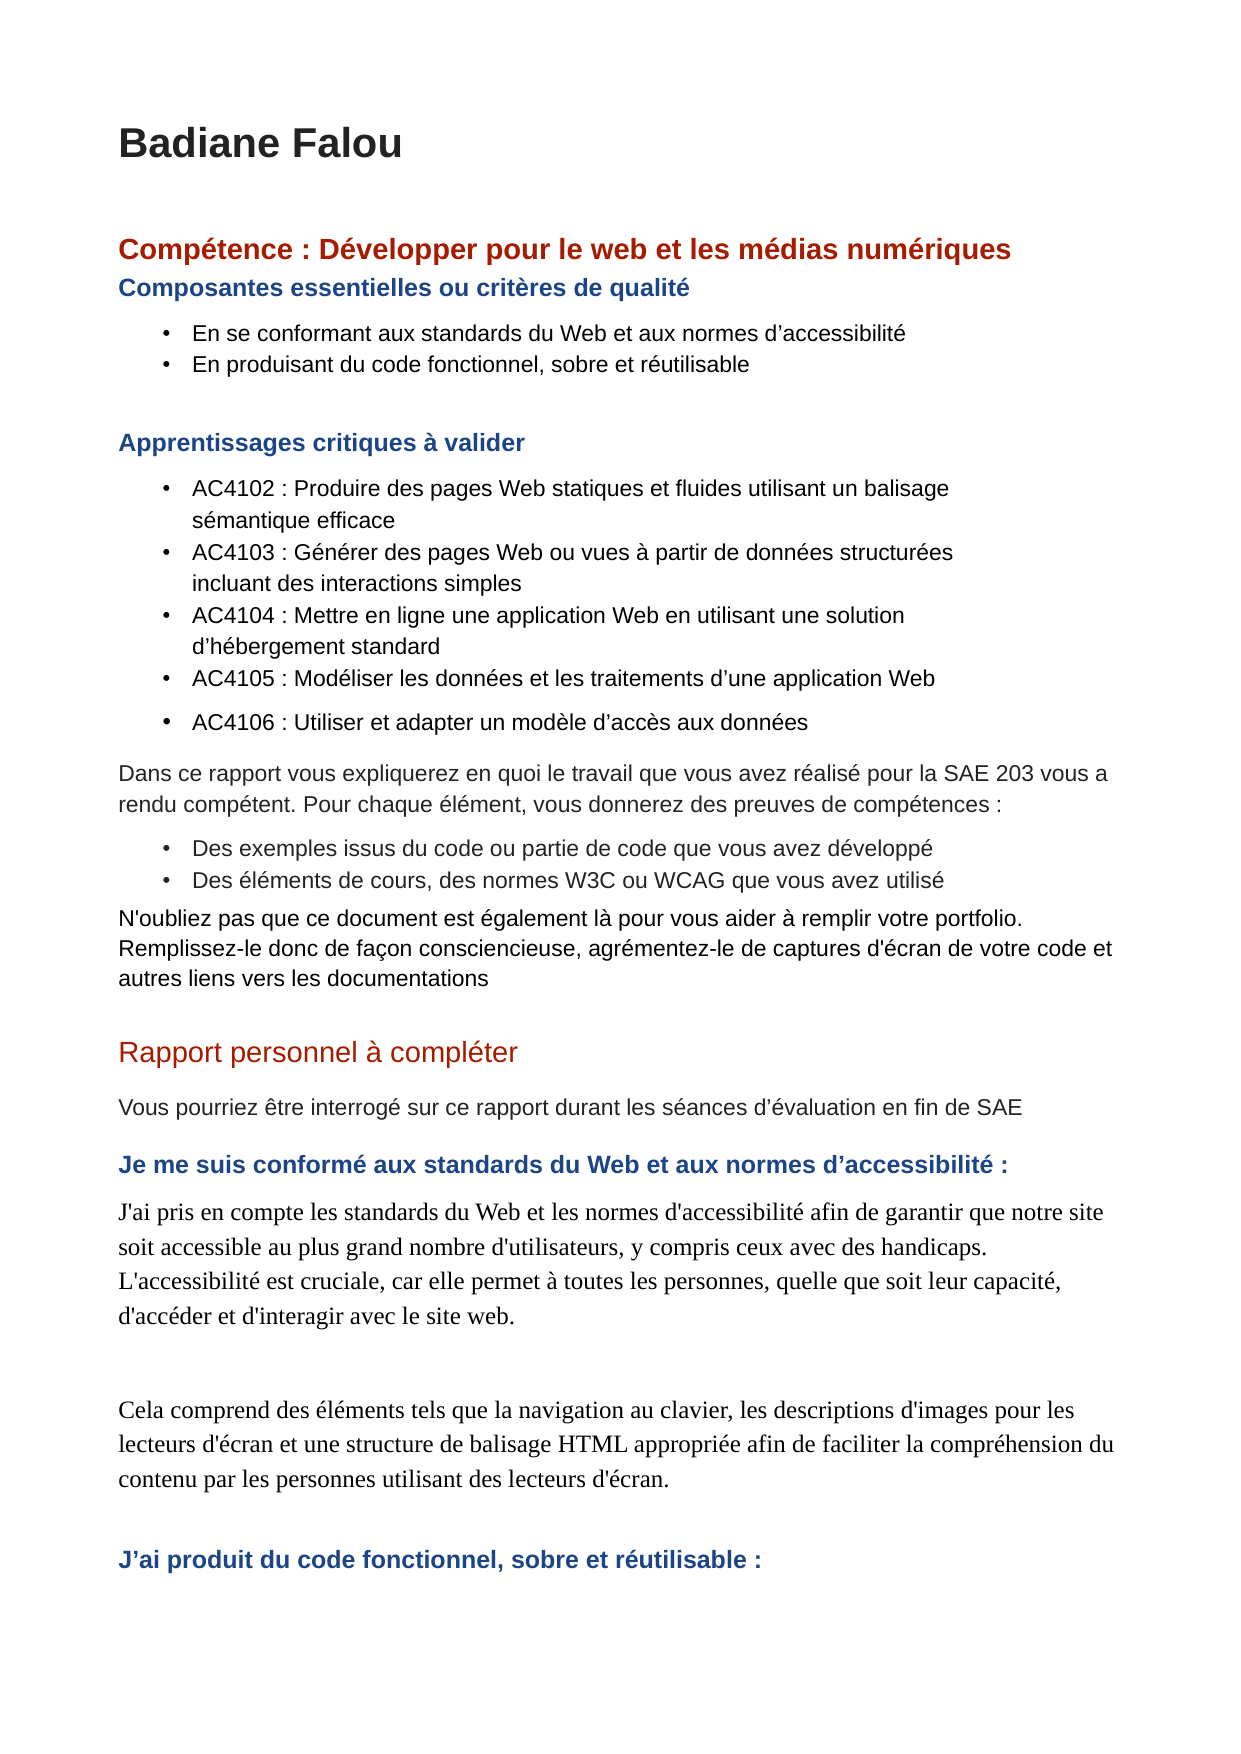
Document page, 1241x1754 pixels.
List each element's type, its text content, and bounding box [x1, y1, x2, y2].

subtitle Compétence : Développer pour le web et les médias numériques [118, 232, 1122, 266]
text Vous pourriez être interrogé sur ce rapport durant les séances d’évaluation en fin de SAE [118, 1094, 1122, 1120]
text J'ai pris en compte les standards du Web et les normes d'accessibilité afin de garantir que notre site soit accessible au plus grand nombre d'utilisateurs, y compris ceux avec des handicaps. L'accessibilité est cruciale, car elle permet à toutes les personnes, quelle que soit leur capacité, d'accéder et d'interagir avec le site web. [118, 1197, 1122, 1330]
text Badiane Falou [118, 118, 1122, 166]
subtitle Apprentissages critiques à valider [118, 428, 1122, 457]
subtitle Rapport personnel à compléter [118, 1035, 1122, 1068]
subtitle Composantes essentielles ou critères de qualité [118, 272, 1122, 301]
list AC4105 : Modéliser les données et les traitements d’une application Web [162, 665, 1122, 691]
list Des exemples issus du code ou partie de code que vous avez développé [162, 835, 1122, 862]
list AC4103 : Générer des pages Web ou vues à partir de données structurées incluant des interactions simples [162, 538, 1122, 596]
list AC4104 : Mettre en ligne une application Web en utilisant une solution d’hébergement standard [162, 602, 1122, 659]
list En produisant du code fonctionnel, sobre et réutilisable [162, 351, 1122, 377]
text J’ai produit du code fonctionnel, sobre et réutilisable : [118, 1511, 1122, 1574]
list AC4106 : Utiliser et adapter un modèle d’accès aux données [162, 709, 1122, 736]
list AC4102 : Produire des pages Web statiques et fluides utilisant un balisage sémantique efficace [162, 475, 1122, 533]
list En se conformant aux standards du Web et aux normes d’accessibilité [162, 319, 1122, 346]
text Dans ce rapport vous expliquerez en quoi le travail que vous avez réalisé pour la SAE 203 vous a rendu compétent. Pour chaque élément, vous donnerez des preuves de compétences : [118, 760, 1122, 818]
list Des éléments de cours, des normes W3C ou WCAG que vous avez utilisé [162, 867, 1122, 893]
subtitle Je me suis conformé aux standards du Web et aux normes d’accessibilité : [118, 1151, 1122, 1179]
text Cela comprend des éléments tels que la navigation au clavier, les descriptions d'images pour les lecteurs d'écran et une structure de balisage HTML appropriée afin de faciliter la compréhension du contenu par les personnes utilisant des lecteurs d'écran. [118, 1395, 1122, 1493]
text N'oubliez pas que ce document est également là pour vous aider à remplir votre portfolio. Remplissez-le donc de façon consciencieuse, agrémentez-le de captures d'écran de votre code et autres liens vers les documentations [118, 905, 1122, 992]
